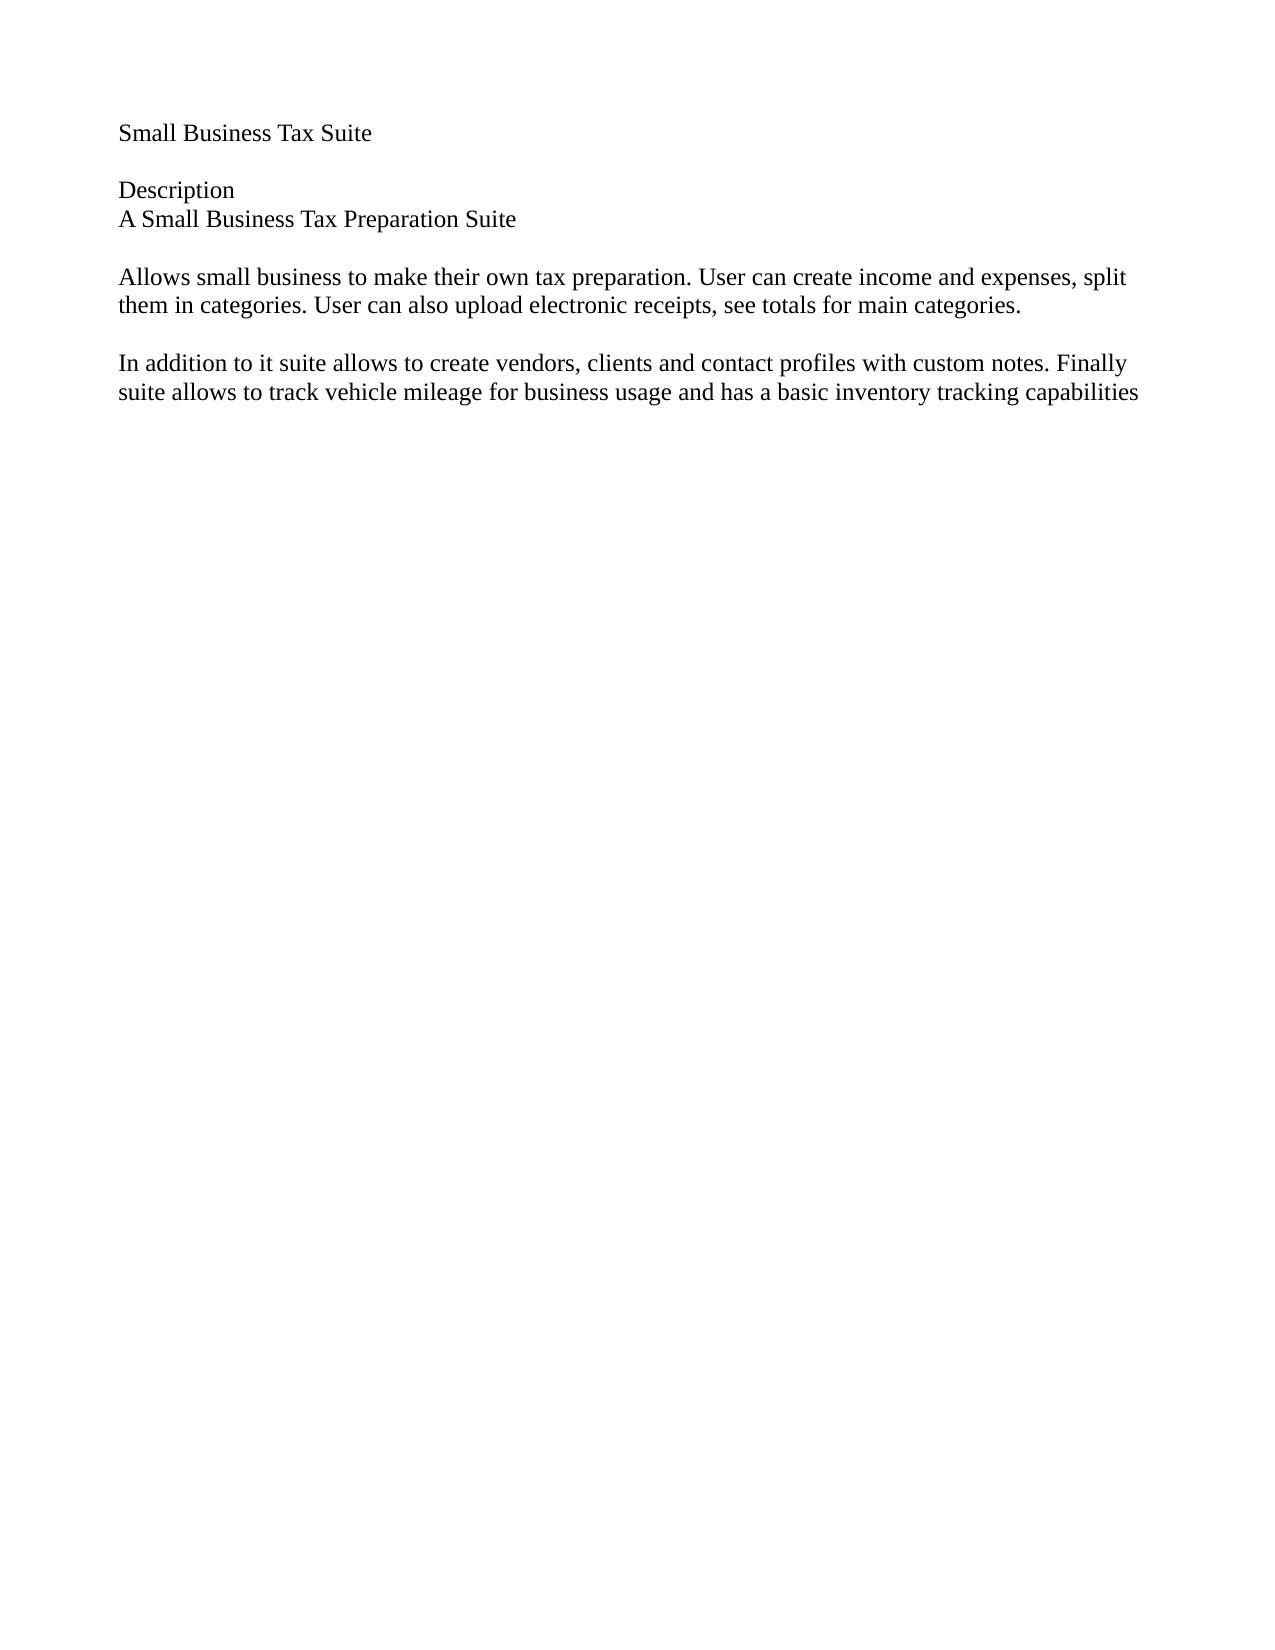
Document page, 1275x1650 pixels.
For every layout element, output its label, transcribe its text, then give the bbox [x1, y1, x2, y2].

text Allows small business to make their own tax preparation. User can create income and expenses, split them in categories. User can also upload electronic receipts, see totals for main categories. [118, 262, 1157, 319]
text Description [118, 176, 1157, 204]
text Small Business Tax Suite [118, 118, 1157, 147]
text A Small Business Tax Preparation Suite [118, 204, 1157, 233]
text In addition to it suite allows to create vendors, clients and contact profiles with custom notes. Finally suite allows to track vehicle mileage for business usage and has a basic inventory tracking capabilities [118, 348, 1157, 406]
